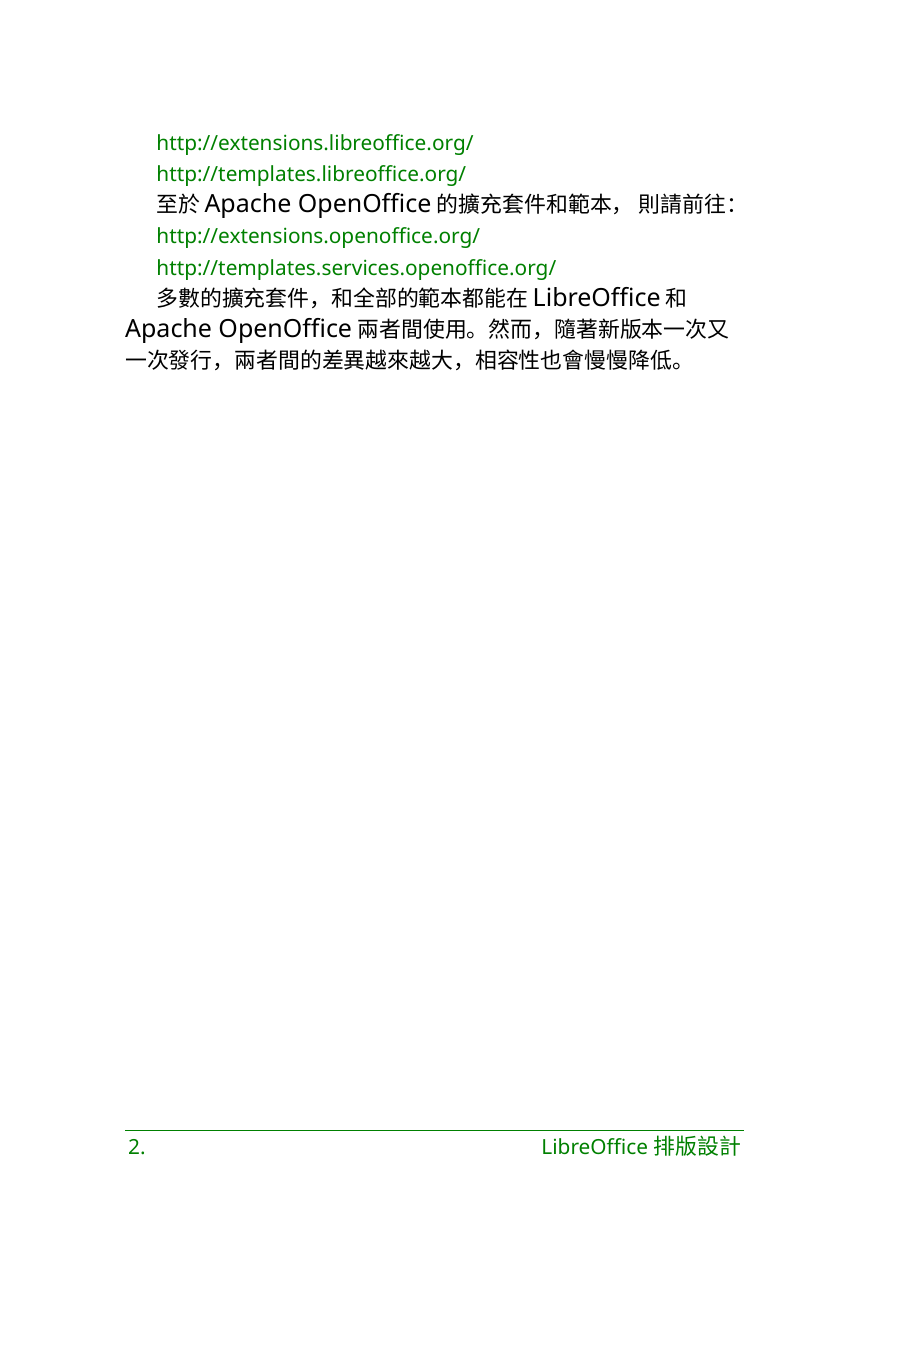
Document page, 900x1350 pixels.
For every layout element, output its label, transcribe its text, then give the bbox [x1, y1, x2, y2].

text http://templates.libreoffice.org/ [125, 156, 744, 187]
text http://extensions.libreoffice.org/ [125, 125, 744, 156]
text 多數的擴充套件，和全部的範本都能在LibreOffice和Apache OpenOffice兩者間使用。然而，隨著新版本一次又一次發行，兩者間的差異越來越大，相容性也會慢慢降低。 [125, 281, 744, 375]
text 至於Apache OpenOffice的擴充套件和範本， 則請前往： [125, 187, 744, 219]
text http://extensions.openoffice.org/ [125, 219, 744, 250]
text http://templates.services.openoffice.org/ [125, 250, 744, 281]
